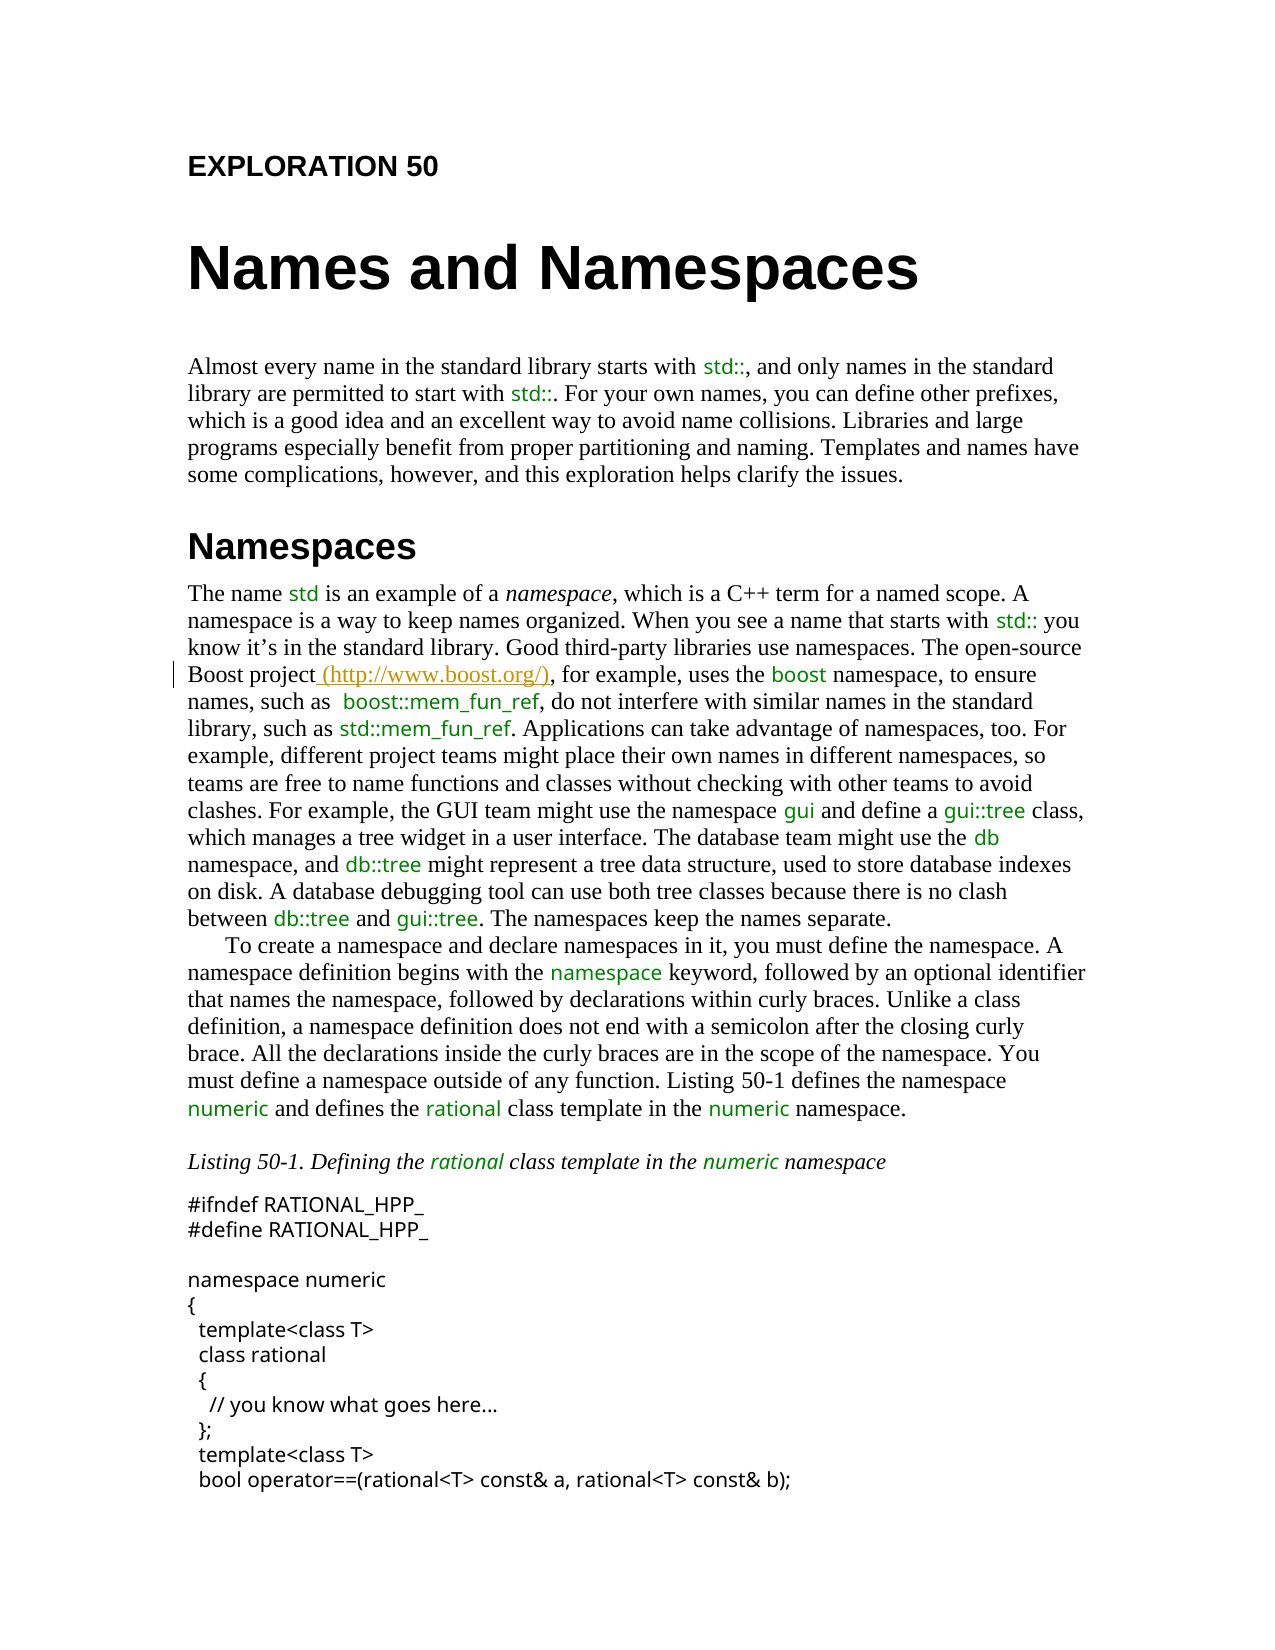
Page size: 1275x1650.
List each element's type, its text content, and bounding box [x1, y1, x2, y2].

text To create a namespace and declare namespaces in it, you must define the namespace. A namespace definition begins with the namespace keyword, followed by an optional identifier that names the namespace, followed by declarations within curly braces. Unlike a class definition, a namespace definition does not end with a semicolon after the closing curly brace. All the declarations inside the curly braces are in the scope of the namespace. You must define a namespace outside of any function. Listing 50-1 defines the namespace numeric and defines the rational class template in the numeric namespace. [187, 932, 1087, 1121]
text #ifndef RATIONAL_HPP_ [187, 1192, 1072, 1217]
text template<class T> [187, 1442, 1072, 1467]
text { [187, 1367, 1072, 1392]
text bool operator==(rational<T> const& a, rational<T> const& b); [187, 1467, 1072, 1492]
text { [187, 1292, 1072, 1317]
text template<class T> [187, 1317, 1072, 1342]
text The name std is an example of a namespace, which is a C++ term for a named scope. A namespace is a way to keep names organized. When you see a name that starts with std:: you know it’s in the standard library. Good third-party libraries use namespaces. The open-source Boost project (http://www.boost.org/), for example, uses the boost namespace, to ensure names, such as boost::mem_fun_ref, do not interfere with similar names in the standard library, such as std::mem_fun_ref. Applications can take advantage of namespaces, too. For example, different project teams might place their own names in different namespaces, so teams are free to name functions and classes without checking with other teams to avoid clashes. For example, the GUI team might use the namespace gui and define a gui::tree class, which manages a tree widget in a user interface. The database team might use the db namespace, and db::tree might represent a tree data structure, used to store database indexes on disk. A database debugging tool can use both tree classes because there is no clash between db::tree and gui::tree. The namespaces keep the names separate. [187, 580, 1087, 932]
text Listing 50-1. Defining the rational class template in the numeric namespace [187, 1146, 1087, 1176]
text }; [187, 1417, 1072, 1442]
text Exploration 50 [187, 150, 1087, 183]
title Names and Namespaces [187, 233, 1087, 302]
text #define RATIONAL_HPP_ [187, 1217, 1072, 1242]
text class rational [187, 1342, 1072, 1367]
text namespace numeric [187, 1267, 1072, 1292]
text // you know what goes here... [187, 1392, 1072, 1417]
text Almost every name in the standard library starts with std::, and only names in the standard library are permitted to start with std::. For your own names, you can define other prefixes, which is a good idea and an excellent way to avoid name collisions. Libraries and large programs especially benefit from proper partitioning and naming. Templates and names have some complications, however, and this exploration helps clarify the issues. [187, 352, 1087, 488]
subtitle Namespaces [187, 525, 1087, 567]
